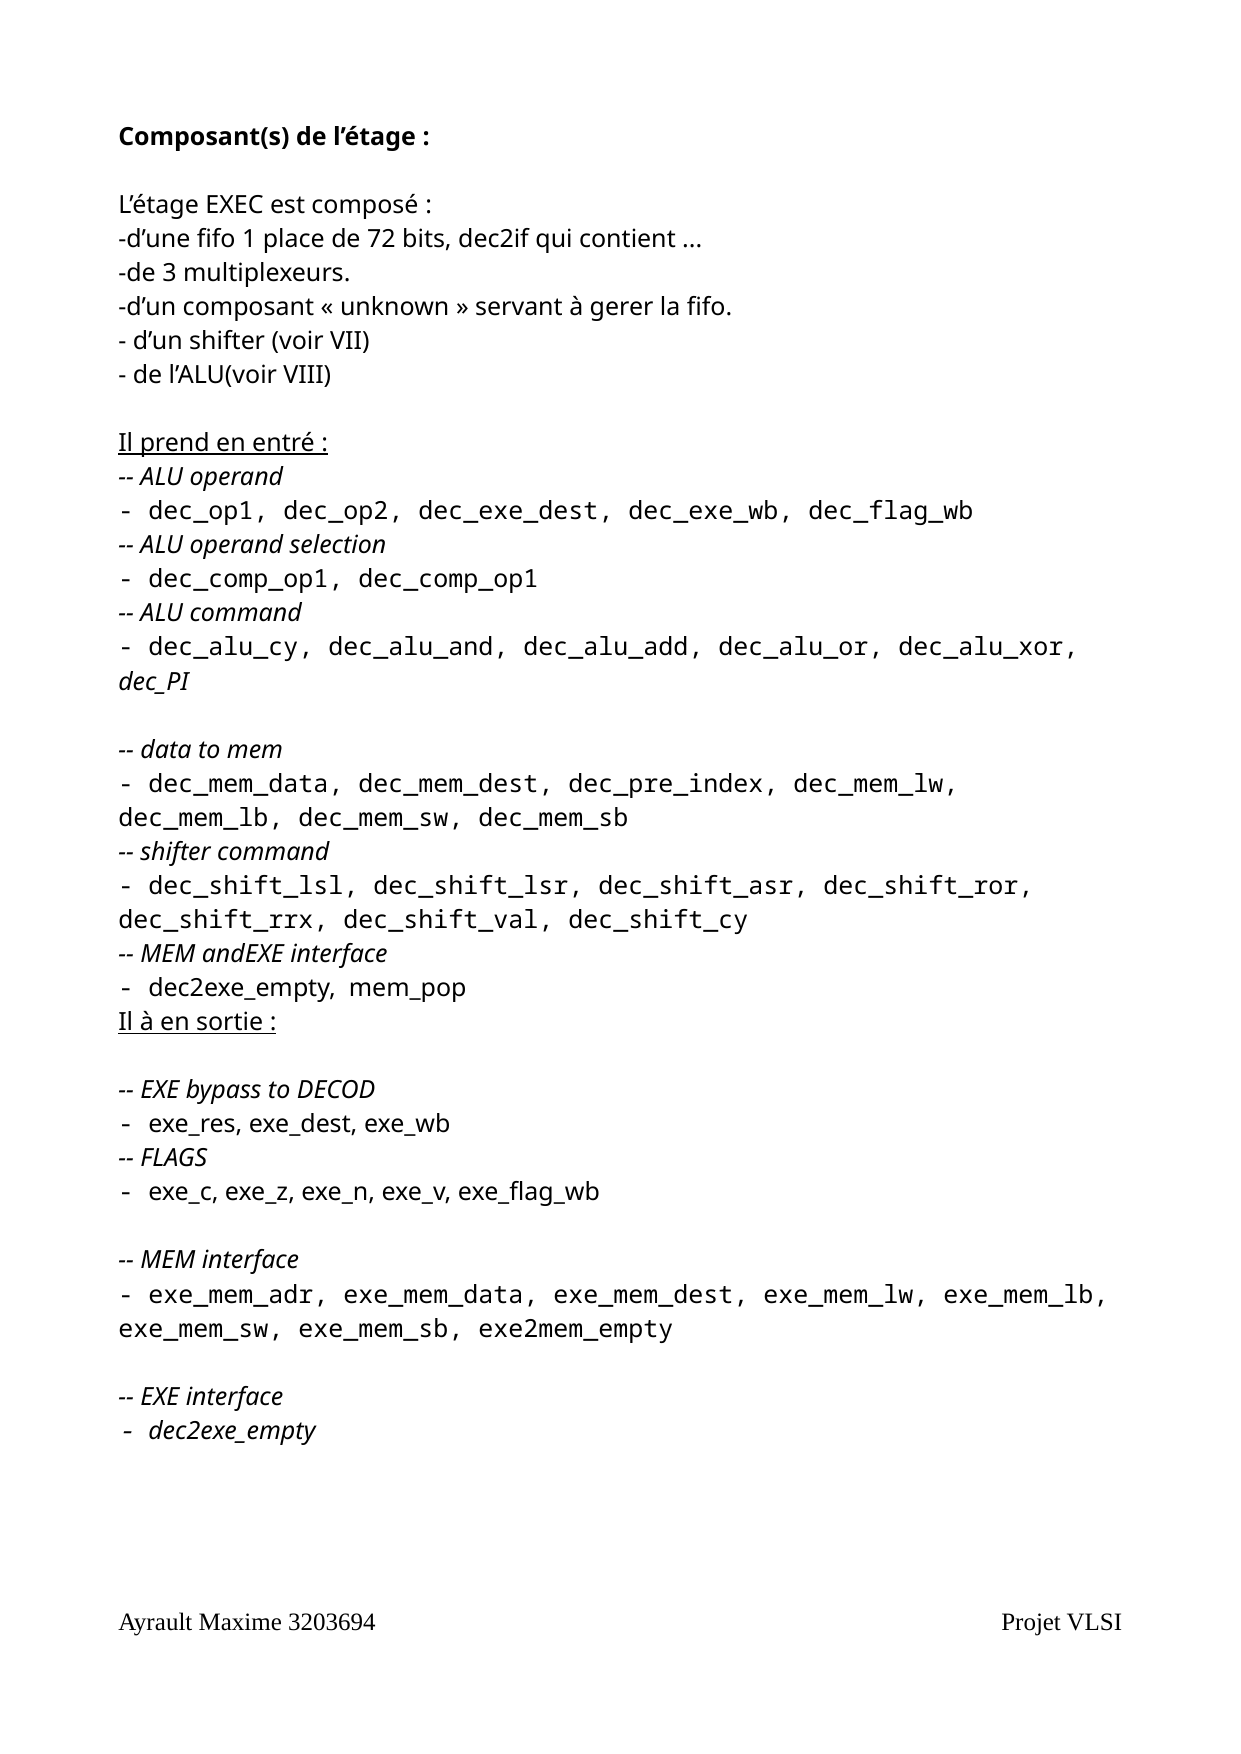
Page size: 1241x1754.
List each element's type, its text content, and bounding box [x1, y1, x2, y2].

text - dec_comp_op1, dec_comp_op1 [118, 561, 1122, 595]
text - exe_mem_adr, exe_mem_data, exe_mem_dest, exe_mem_lw, exe_mem_lb, exe_mem_sw, exe_mem_sb, exe2mem_empty [118, 1276, 1122, 1344]
text -- ALU operand selection [118, 527, 1122, 561]
text -- shifter command [118, 833, 1122, 867]
text -de 3 multiplexeurs. [118, 254, 1122, 288]
text - d’un shifter (voir VII) [118, 322, 1122, 357]
text -- EXE bypass to DECOD [118, 1072, 1122, 1106]
text - dec2exe_empty, mem_pop [118, 970, 1122, 1004]
text Il à en sortie : [118, 1004, 1122, 1038]
text Composant(s) de l’étage : [118, 118, 1122, 152]
text - dec_shift_lsl, dec_shift_lsr, dec_shift_asr, dec_shift_ror, dec_shift_rrx, dec_shift_val, dec_shift_cy [118, 867, 1122, 936]
text Il prend en entré : [118, 425, 1122, 459]
text -- ALU command [118, 595, 1122, 629]
text -d’un composant « unknown » servant à gerer la fifo. [118, 288, 1122, 322]
text -- ALU operand [118, 459, 1122, 493]
text -- EXE interface [118, 1378, 1122, 1412]
text - exe_c, exe_z, exe_n, exe_v, exe_flag_wb [118, 1174, 1122, 1208]
text - exe_res, exe_dest, exe_wb [118, 1106, 1122, 1140]
text - de l’ALU(voir VIII) [118, 357, 1122, 391]
text - dec_mem_data, dec_mem_dest, dec_pre_index, dec_mem_lw, dec_mem_lb, dec_mem_sw, dec_mem_sb [118, 765, 1122, 833]
text L’étage EXEC est composé : [118, 186, 1122, 220]
text - dec_alu_cy, dec_alu_and, dec_alu_add, dec_alu_or, dec_alu_xor, dec_PI [118, 629, 1122, 697]
text -- MEM interface [118, 1242, 1122, 1276]
text - dec2exe_empty [118, 1412, 1122, 1447]
text -- data to mem [118, 731, 1122, 765]
text -d’une fifo 1 place de 72 bits, dec2if qui contient ... [118, 220, 1122, 254]
text - dec_op1, dec_op2, dec_exe_dest, dec_exe_wb, dec_flag_wb [118, 493, 1122, 527]
text -- MEM andEXE interface [118, 936, 1122, 970]
text -- FLAGS [118, 1140, 1122, 1174]
